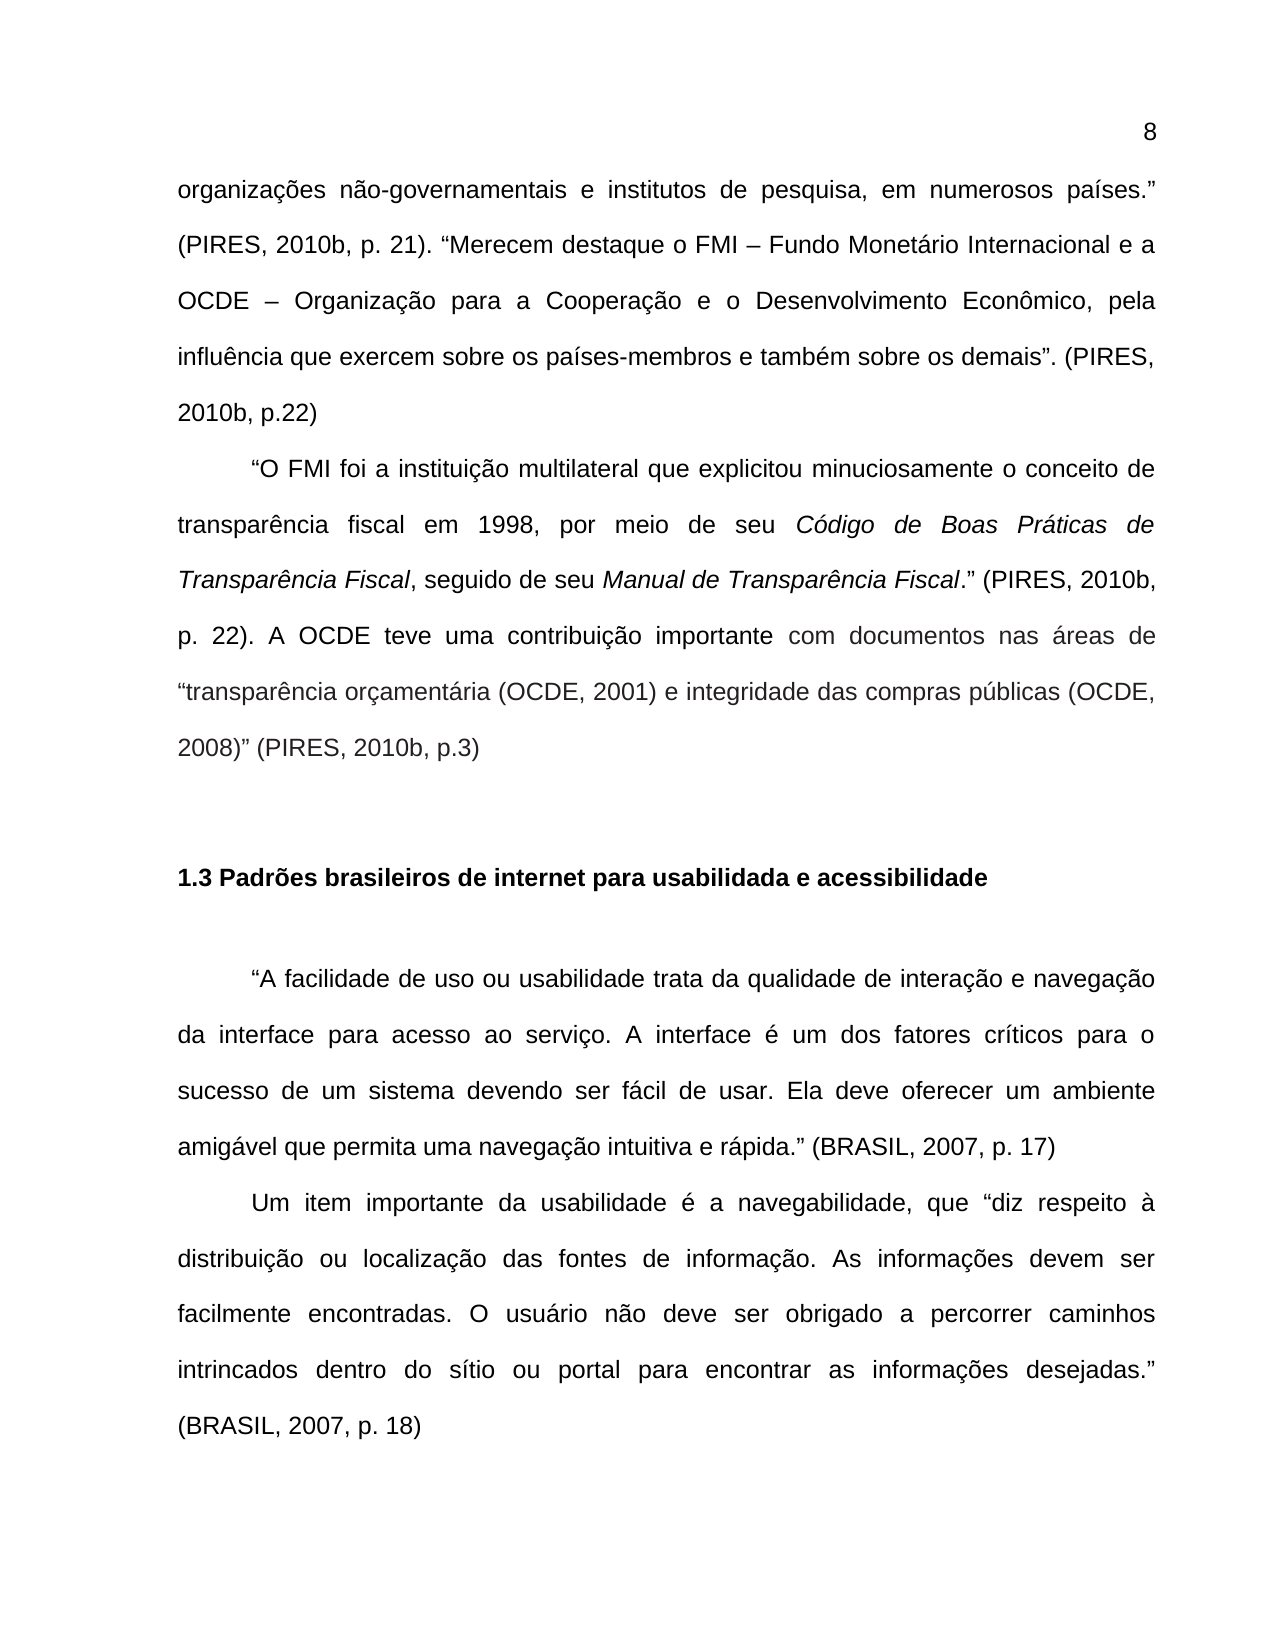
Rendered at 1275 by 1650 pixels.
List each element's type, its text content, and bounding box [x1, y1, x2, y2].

subtitle 1.3 Padrões brasileiros de internet para usabilidada e acessibilidade [177, 863, 1157, 891]
text Um item importante da usabilidade é a navegabilidade, que “diz respeito à distribuição ou localização das fontes de informação. As informações devem ser facilmente encontradas. O usuário não deve ser obrigado a percorrer caminhos intrincados dentro do sítio ou portal para encontrar as informações desejadas.” (BRASIL, 2007, p. 18) [177, 1189, 1157, 1440]
text “O FMI foi a instituição multilateral que explicitou minuciosamente o conceito de transparência fiscal em 1998, por meio de seu Código de Boas Práticas de Transparência Fiscal, seguido de seu Manual de Transparência Fiscal.” (PIRES, 2010b, p. 22). A OCDE teve uma contribuição importante com documentos nas áreas de “transparência orçamentária (OCDE, 2001) e integridade das compras públicas (OCDE, 2008)” (PIRES, 2010b, p.3) [177, 455, 1157, 762]
text “A facilidade de uso ou usabilidade trata da qualidade de interação e navegação da interface para acesso ao serviço. A interface é um dos fatores críticos para o sucesso de um sistema devendo ser fácil de usar. Ela deve oferecer um ambiente amigável que permita uma navegação intuitiva e rápida.” (BRASIL, 2007, p. 17) [177, 965, 1157, 1161]
text organizações não-governamentais e institutos de pesquisa, em numerosos países.” (PIRES, 2010b, p. 21). “Merecem destaque o FMI – Fundo Monetário Internacional e a OCDE – Organização para a Cooperação e o Desenvolvimento Econômico, pela influência que exercem sobre os países-membros e também sobre os demais”. (PIRES, 2010b, p.22) [177, 176, 1157, 427]
